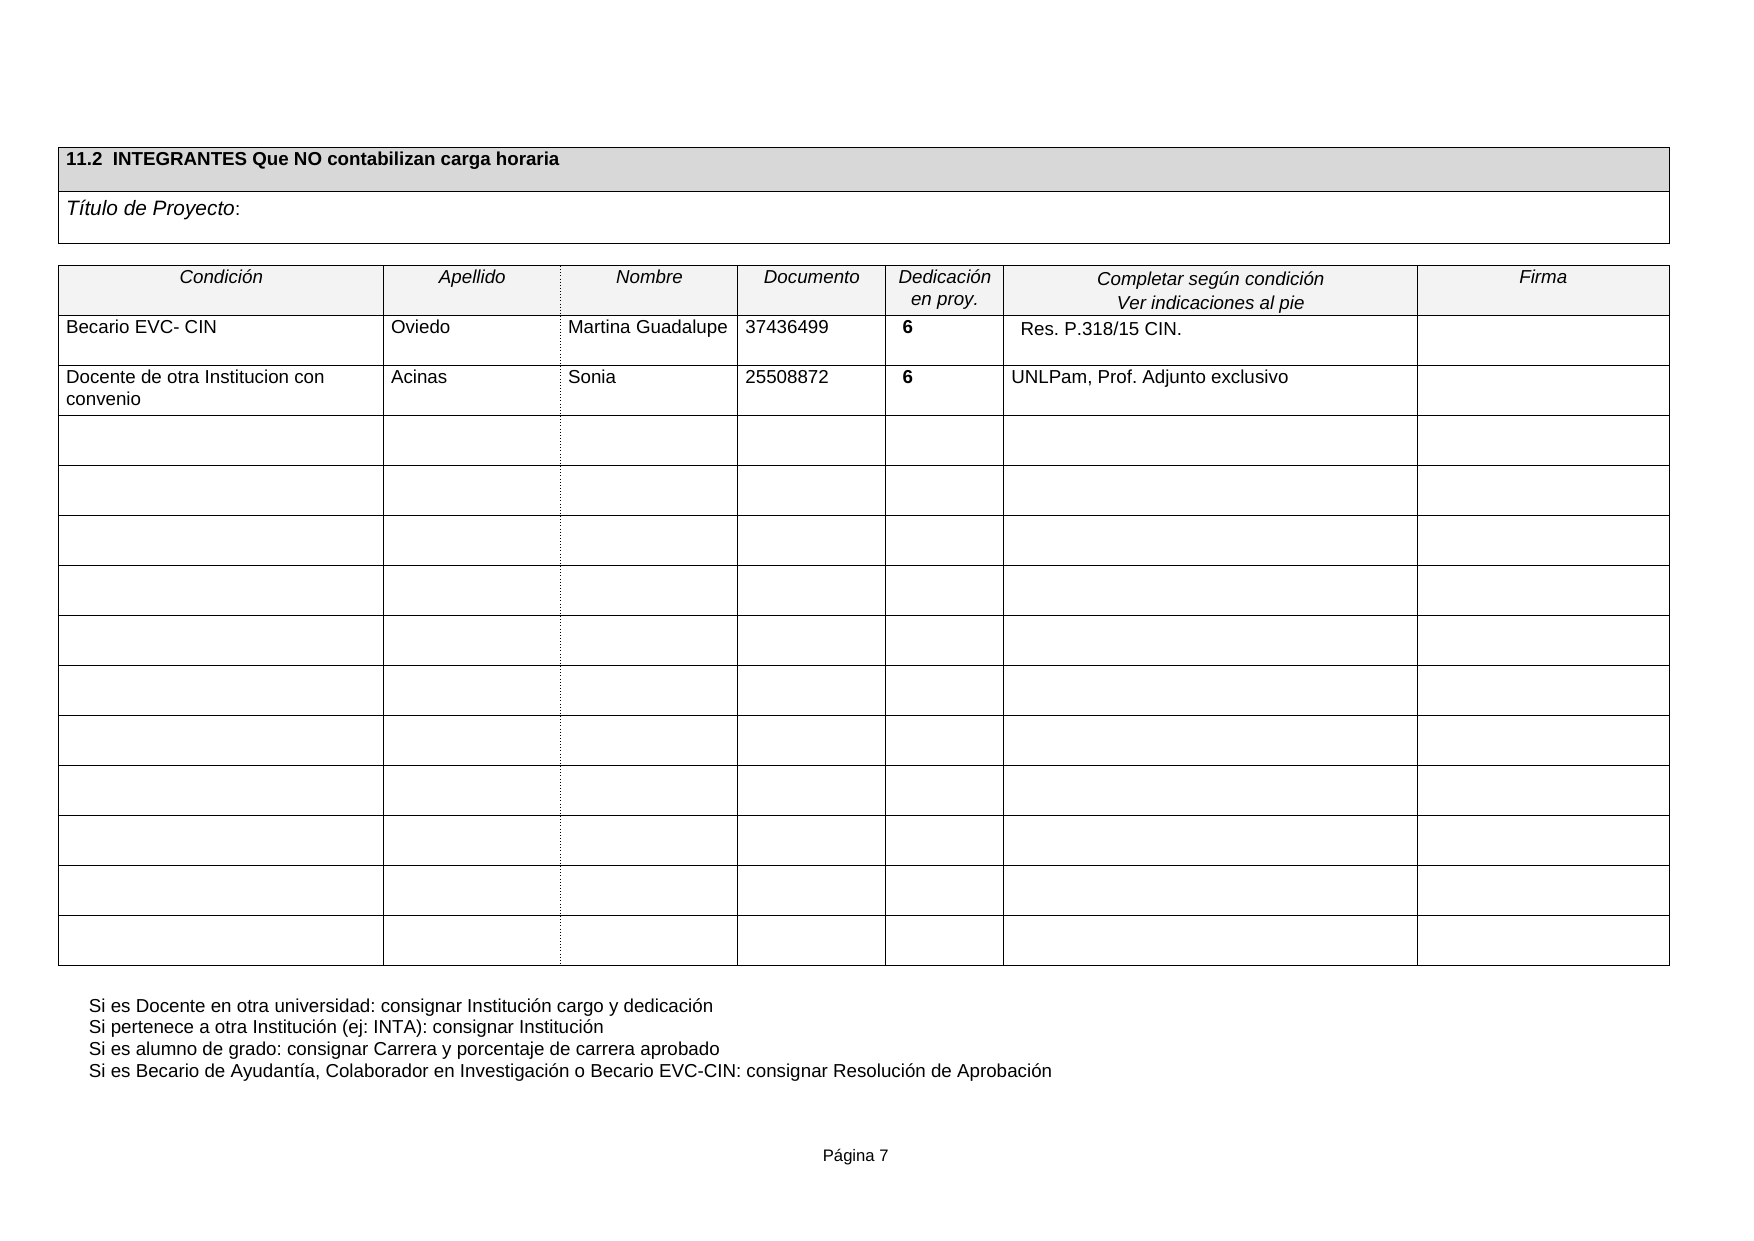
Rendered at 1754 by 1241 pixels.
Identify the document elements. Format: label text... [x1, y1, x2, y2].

table_cell [561, 816, 737, 865]
table_cell [886, 716, 1003, 765]
table_cell [738, 716, 885, 765]
table_cell [1004, 766, 1417, 815]
table_header Apellido [384, 266, 561, 315]
table_cell [384, 666, 561, 715]
table_cell [1004, 666, 1417, 715]
table_cell [1418, 816, 1669, 865]
table_cell [1004, 866, 1417, 915]
table_cell [1418, 316, 1669, 365]
table_cell 6 [886, 316, 1003, 365]
table_cell [886, 666, 1003, 715]
table_cell [886, 766, 1003, 815]
table_cell [738, 816, 885, 865]
table_cell [1004, 566, 1417, 615]
table_cell [59, 516, 383, 565]
table_cell [886, 466, 1003, 515]
table_cell [59, 466, 383, 515]
table_cell [59, 566, 383, 615]
table_cell [738, 466, 885, 515]
table_cell [1004, 816, 1417, 865]
table_cell [59, 366, 383, 415]
table_cell [738, 766, 885, 815]
table_cell [738, 566, 885, 615]
table_cell Sonia [561, 366, 737, 415]
table_cell [886, 516, 1003, 565]
table_header Condición [59, 266, 383, 315]
text Si es alumno de grado: consignar Carrera y porcentaje de carrera aprobado [89, 1038, 1622, 1059]
table_cell [561, 766, 737, 815]
table_cell [59, 666, 383, 715]
table_cell [1418, 416, 1669, 465]
table_cell [886, 566, 1003, 615]
table_cell 37436499 [738, 316, 885, 365]
table_cell [59, 916, 383, 965]
table_cell [384, 816, 561, 865]
table_cell [886, 866, 1003, 915]
table_header INTEGRANTES Que NO contabilizan carga horaria [59, 148, 1669, 191]
table_cell [384, 566, 561, 615]
table_cell Acinas [384, 366, 561, 415]
table_header Completar según condición Ver indicaciones al pie [1004, 266, 1417, 315]
text Si es Docente en otra universidad: consignar Institución cargo y dedicación [89, 995, 1622, 1016]
table_cell [738, 666, 885, 715]
table_cell [886, 916, 1003, 965]
table_header Documento [738, 266, 885, 315]
table_cell [886, 816, 1003, 865]
table_cell [384, 766, 561, 815]
table_cell [59, 716, 383, 765]
table_cell [1418, 616, 1669, 665]
table_cell [1418, 466, 1669, 515]
text Si es Becario de Ayudantía, Colaborador en Investigación o Becario EVC-CIN: consignar Resolución de Aprobación [89, 1059, 1622, 1081]
table_cell [886, 416, 1003, 465]
table_cell [738, 866, 885, 915]
table_cell UNLPam, Prof. Adjunto exclusivo [1004, 366, 1417, 415]
table_cell [1004, 716, 1417, 765]
table_cell [384, 866, 561, 915]
text Si pertenece a otra Institución (ej: INTA): consignar Institución [89, 1016, 1622, 1038]
table_cell [1418, 516, 1669, 565]
table_cell [1004, 516, 1417, 565]
table_cell [384, 466, 561, 515]
table_cell [59, 816, 383, 865]
table_cell Res. P.318/15 CIN. [1004, 316, 1417, 365]
table_cell [561, 916, 737, 965]
table_cell [561, 516, 737, 565]
table_cell [1418, 866, 1669, 915]
table_cell [561, 716, 737, 765]
table_cell [886, 616, 1003, 665]
table_cell [738, 616, 885, 665]
table_cell [59, 866, 383, 915]
table_cell [561, 866, 737, 915]
table_cell [384, 916, 561, 965]
table_cell [1004, 916, 1417, 965]
table_cell [738, 416, 885, 465]
table_cell [561, 416, 737, 465]
table_cell [1418, 566, 1669, 615]
table_cell 6 [886, 366, 1003, 415]
table_cell [1004, 616, 1417, 665]
table_cell [384, 716, 561, 765]
table_cell [59, 416, 383, 465]
table_cell Martina Guadalupe [561, 316, 737, 365]
table_cell Título de Proyecto: [59, 192, 1669, 242]
table_cell [1418, 666, 1669, 715]
table_cell [561, 466, 737, 515]
table_cell [1418, 766, 1669, 815]
table_cell [1418, 366, 1669, 415]
table_cell [1004, 416, 1417, 465]
table_cell [384, 416, 561, 465]
table_cell [561, 666, 737, 715]
table_cell [384, 516, 561, 565]
table_cell [59, 616, 383, 665]
table_cell 25508872 [738, 366, 885, 415]
table_cell [59, 766, 383, 815]
table_cell [738, 916, 885, 965]
table_cell [738, 516, 885, 565]
table_header Dedicación en proy. [886, 266, 1003, 315]
table_cell [1418, 916, 1669, 965]
table_header Firma [1418, 266, 1669, 315]
table_cell [59, 316, 383, 365]
table_cell Oviedo [384, 316, 561, 365]
table_cell [384, 616, 561, 665]
table_cell [561, 566, 737, 615]
table_cell [1418, 716, 1669, 765]
table_cell [561, 616, 737, 665]
table_cell [1004, 466, 1417, 515]
table_header Nombre [561, 266, 737, 315]
